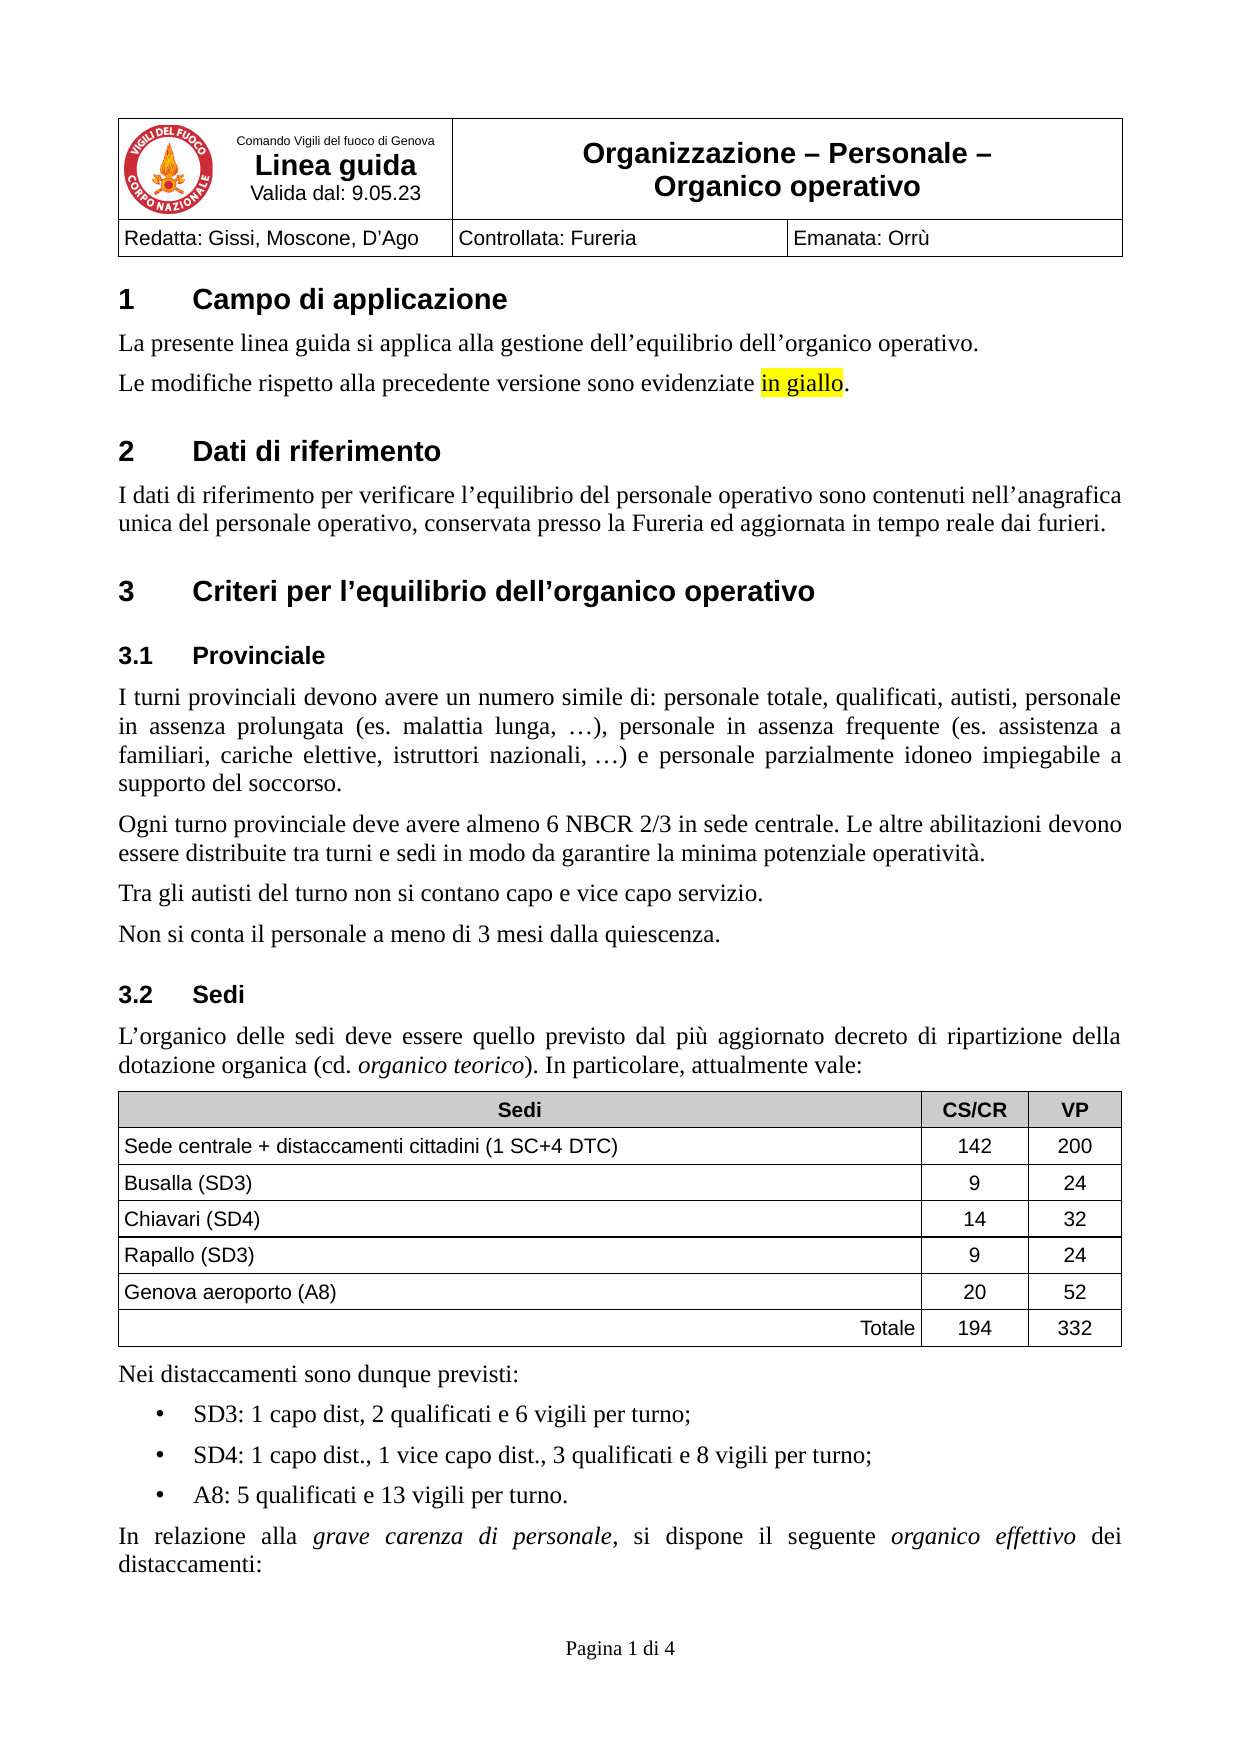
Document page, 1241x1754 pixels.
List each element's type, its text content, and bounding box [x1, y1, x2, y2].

text Nei distaccamenti sono dunque previsti: [118, 1359, 1122, 1387]
list SD4: 1 capo dist., 1 vice capo dist., 3 qualificati e 8 vigili per turno; [156, 1440, 1122, 1468]
table_cell Genova aeroporto (A8) [119, 1274, 921, 1309]
table_cell 24 [1029, 1165, 1121, 1200]
table_cell 52 [1029, 1274, 1121, 1309]
table_cell 32 [1029, 1201, 1121, 1236]
table_cell Redatta: Gissi, Moscone, D’Ago [119, 220, 452, 256]
table_header CS/CR [922, 1092, 1028, 1127]
picture [124, 125, 213, 214]
list A8: 5 qualificati e 13 vigili per turno. [156, 1480, 1122, 1509]
table_header Comando Vigili del fuoco di Genova Linea guida Valida dal: 9.05.23 [219, 119, 452, 219]
text La presente linea guida si applica alla gestione dell’equilibrio dell’organico operativo. [118, 328, 1122, 356]
table_cell Totale [119, 1310, 921, 1346]
subtitle Criteri per l’equilibrio dell’organico operativo [118, 574, 1122, 608]
table_header [119, 119, 219, 219]
text Tra gli autisti del turno non si contano capo e vice capo servizio. [118, 878, 1122, 907]
table_header Sedi [119, 1092, 921, 1127]
table_header VP [1029, 1092, 1121, 1127]
table_cell 194 [922, 1310, 1028, 1346]
subtitle Dati di riferimento [118, 434, 1122, 467]
table_cell 142 [922, 1128, 1028, 1163]
table_cell Controllata: Fureria [453, 220, 787, 256]
list SD3: 1 capo dist, 2 qualificati e 6 vigili per turno; [156, 1399, 1122, 1428]
text Ogni turno provinciale deve avere almeno 6 NBCR 2/3 in sede centrale. Le altre abilitazioni devono essere distribuite tra turni e sedi in modo da garantire la minima potenziale operatività. [118, 809, 1122, 866]
text I turni provinciali devono avere un numero simile di: personale totale, qualificati, autisti, personale in assenza prolungata (es. malattia lunga, …), personale in assenza frequente (es. assistenza a familiari, cariche elettive, istruttori nazionali, …) e personale parzialmente idoneo impiegabile a supporto del soccorso. [118, 682, 1122, 797]
table_header Organizzazione – Personale – Organico operativo [453, 119, 1122, 219]
table_cell Rapallo (SD3) [119, 1238, 921, 1273]
table_cell 24 [1029, 1238, 1121, 1273]
text L’organico delle sedi deve essere quello previsto dal più aggiornato decreto di ripartizione della dotazione organica (cd. organico teorico). In particolare, attualmente vale: [118, 1021, 1122, 1079]
text I dati di riferimento per verificare l’equilibrio del personale operativo sono contenuti nell’anagrafica unica del personale operativo, conservata presso la Fureria ed aggiornata in tempo reale dai furieri. [118, 480, 1122, 537]
table_cell Emanata: Orrù [788, 220, 1122, 256]
table_cell Sede centrale + distaccamenti cittadini (1 SC+4 DTC) [119, 1128, 921, 1163]
subtitle Provinciale [118, 641, 1122, 670]
table_cell Busalla (SD3) [119, 1165, 921, 1200]
table_cell Chiavari (SD4) [119, 1201, 921, 1236]
subtitle Campo di applicazione [118, 282, 1122, 315]
table_cell 332 [1029, 1310, 1121, 1346]
table_cell 9 [922, 1238, 1028, 1273]
text Le modifiche rispetto alla precedente versione sono evidenziate in giallo. [118, 368, 1122, 397]
text In relazione alla grave carenza di personale, si dispone il seguente organico effettivo dei distaccamenti: [118, 1521, 1122, 1578]
subtitle Sedi [118, 980, 1122, 1009]
text Non si conta il personale a meno di 3 mesi dalla quiescenza. [118, 919, 1122, 947]
table_cell 20 [922, 1274, 1028, 1309]
table_cell 9 [922, 1165, 1028, 1200]
table_cell 200 [1029, 1128, 1121, 1163]
table_cell 14 [922, 1201, 1028, 1236]
